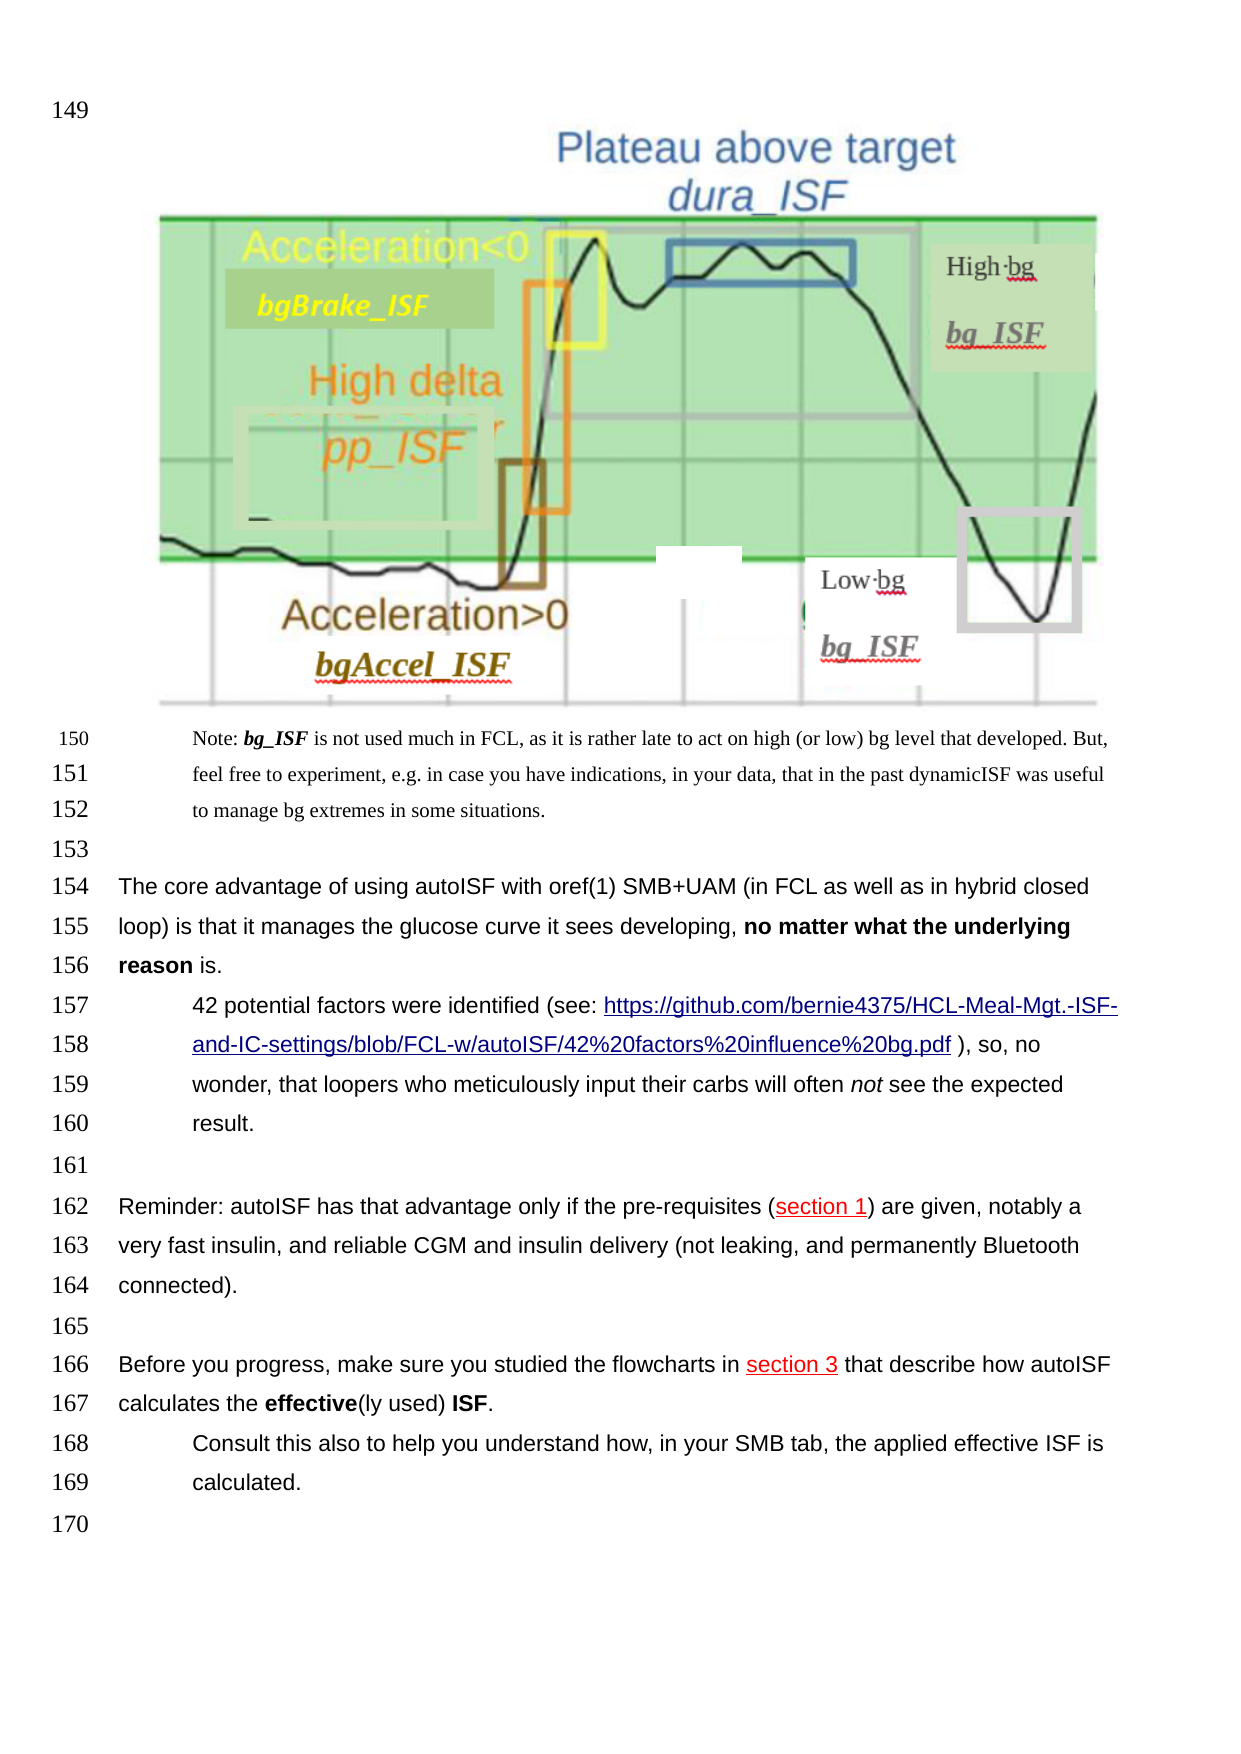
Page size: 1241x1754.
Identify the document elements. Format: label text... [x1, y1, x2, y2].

text Note: bg_ISF is not used much in FCL, as it is rather late to act on high (or low) bg level that developed. But, feel free to experiment, e.g. in case you have indications, in your data, that in the past dynamicISF was useful to manage bg extremes in some situations. [192, 726, 1122, 822]
text Consult this also to help you understand how, in your SMB tab, the applied effective ISF is calculated. [192, 1430, 1122, 1496]
text Before you progress, make sure you studied the flowcharts in section 3 that describe how autoISF calculates the effective(ly used) ISF. [118, 1351, 1122, 1417]
text The core advantage of using autoISF with oref(1) SMB+UAM (in FCL as well as in hybrid closed loop) is that it manages the glucose curve it sees developing, no matter what the underlying reason is. [118, 873, 1122, 979]
text 42 potential factors were identified (see: https://github.com/bernie4375/HCL-Meal-Mgt.-ISF-and-IC-settings/blob/FCL-w/autoISF/42%20factors%20influence%20bg.pdf ), so, no wonder, that loopers who meticulously input their carbs will often not see the expected result. [192, 992, 1122, 1137]
text Reminder: autoISF has that advantage only if the pre-requisites (section 1) are given, notably a very fast insulin, and reliable CGM and insulin delivery (not leaking, and permanently Bluetooth connected). [118, 1193, 1122, 1298]
